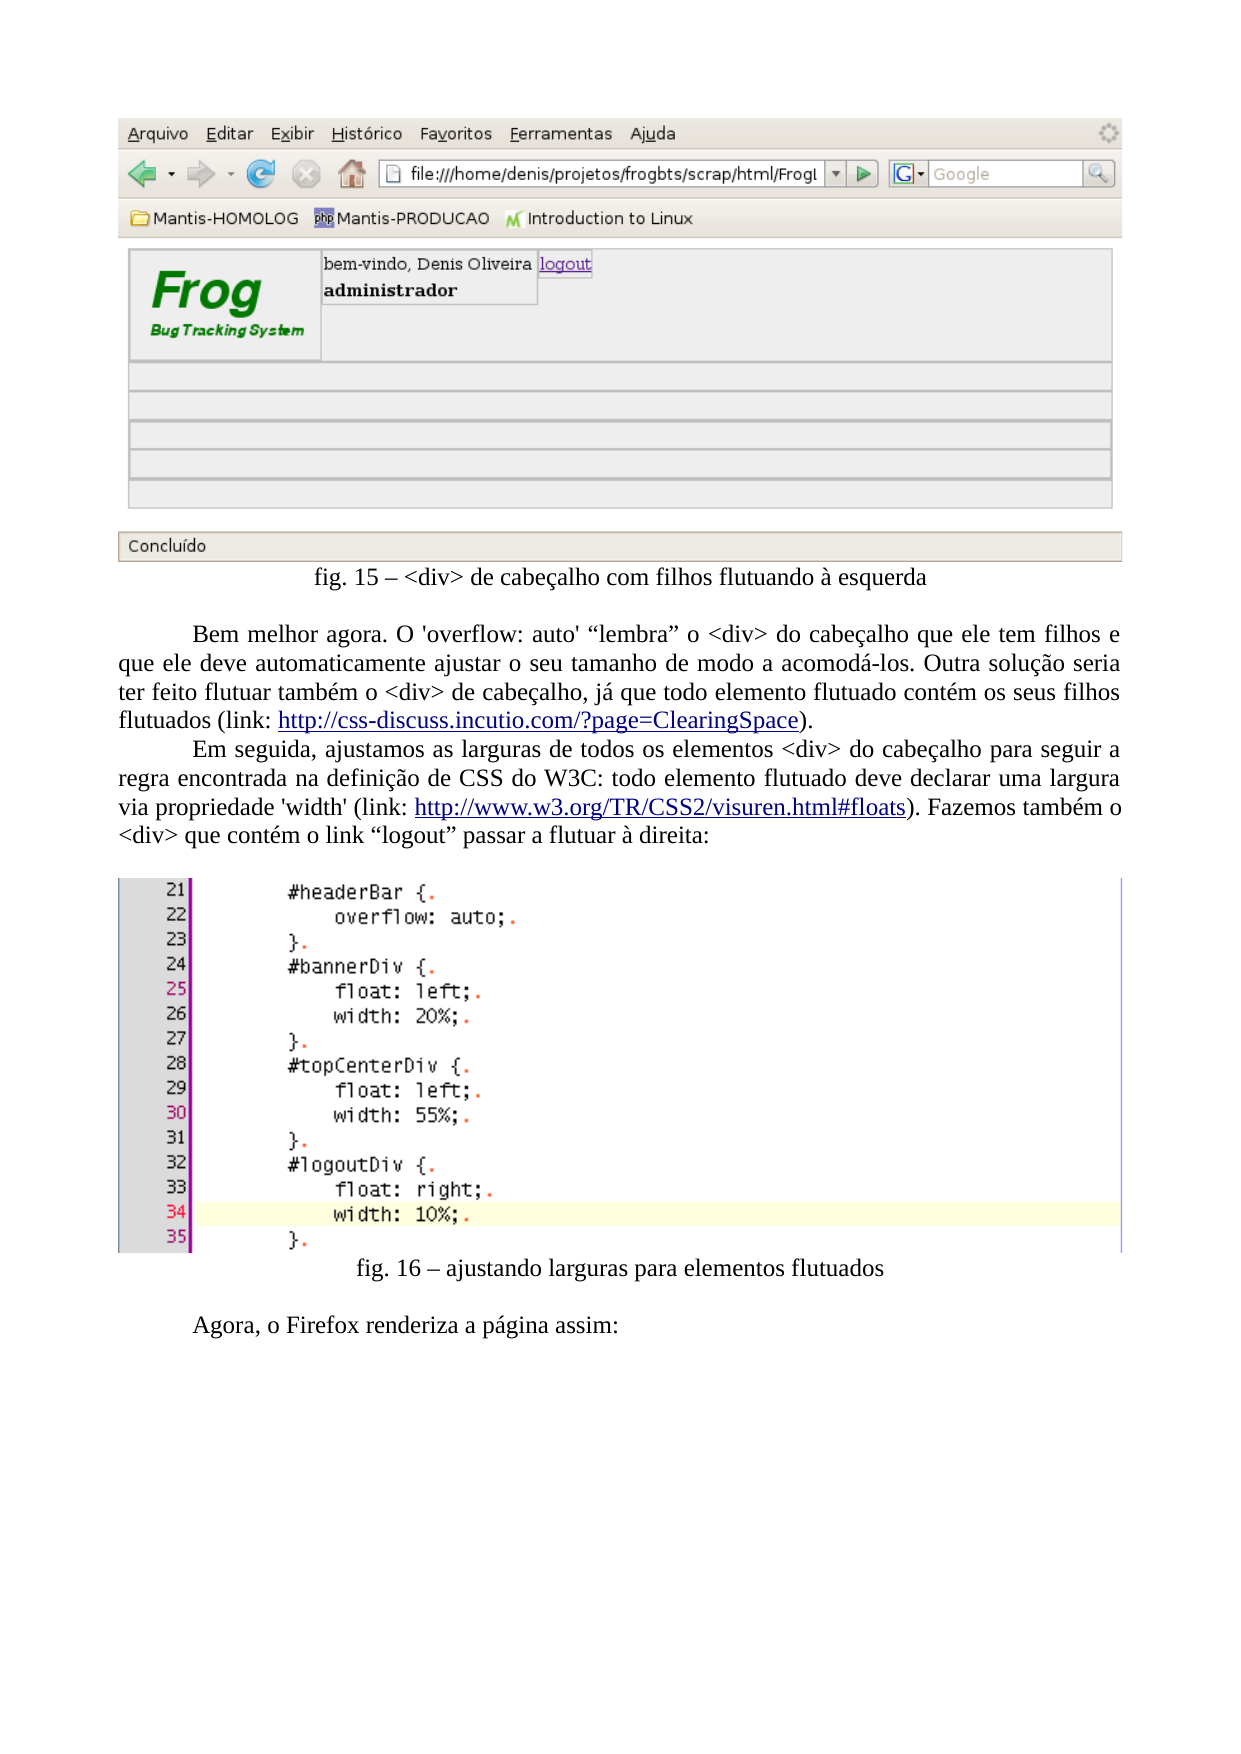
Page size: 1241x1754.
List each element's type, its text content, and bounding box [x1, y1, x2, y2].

text Bem melhor agora. O 'overflow: auto' “lembra” o <div> do cabeçalho que ele tem filhos e que ele deve automaticamente ajustar o seu tamanho de modo a acomodá-los. Outra solução seria ter feito flutuar também o <div> de cabeçalho, já que todo elemento flutuado contém os seus filhos flutuados (link: http://css-discuss.incutio.com/?page=ClearingSpace). [118, 619, 1122, 734]
picture [118, 878, 1123, 1253]
text Agora, o Firefox renderiza a página assim: [118, 1310, 1122, 1339]
text fig. 16 – ajustando larguras para elementos flutuados [118, 1253, 1122, 1282]
text Em seguida, ajustamos as larguras de todos os elementos <div> do cabeçalho para seguir a regra encontrada na definição de CSS do W3C: todo elemento flutuado deve declarar uma largura via propriedade 'width' (link: http://www.w3.org/TR/CSS2/visuren.html#floats). Fazemos também o <div> que contém o link “logout” passar a flutuar à direita: [118, 734, 1122, 849]
picture [118, 118, 1123, 562]
text fig. 15 – <div> de cabeçalho com filhos flutuando à esquerda [118, 562, 1122, 591]
